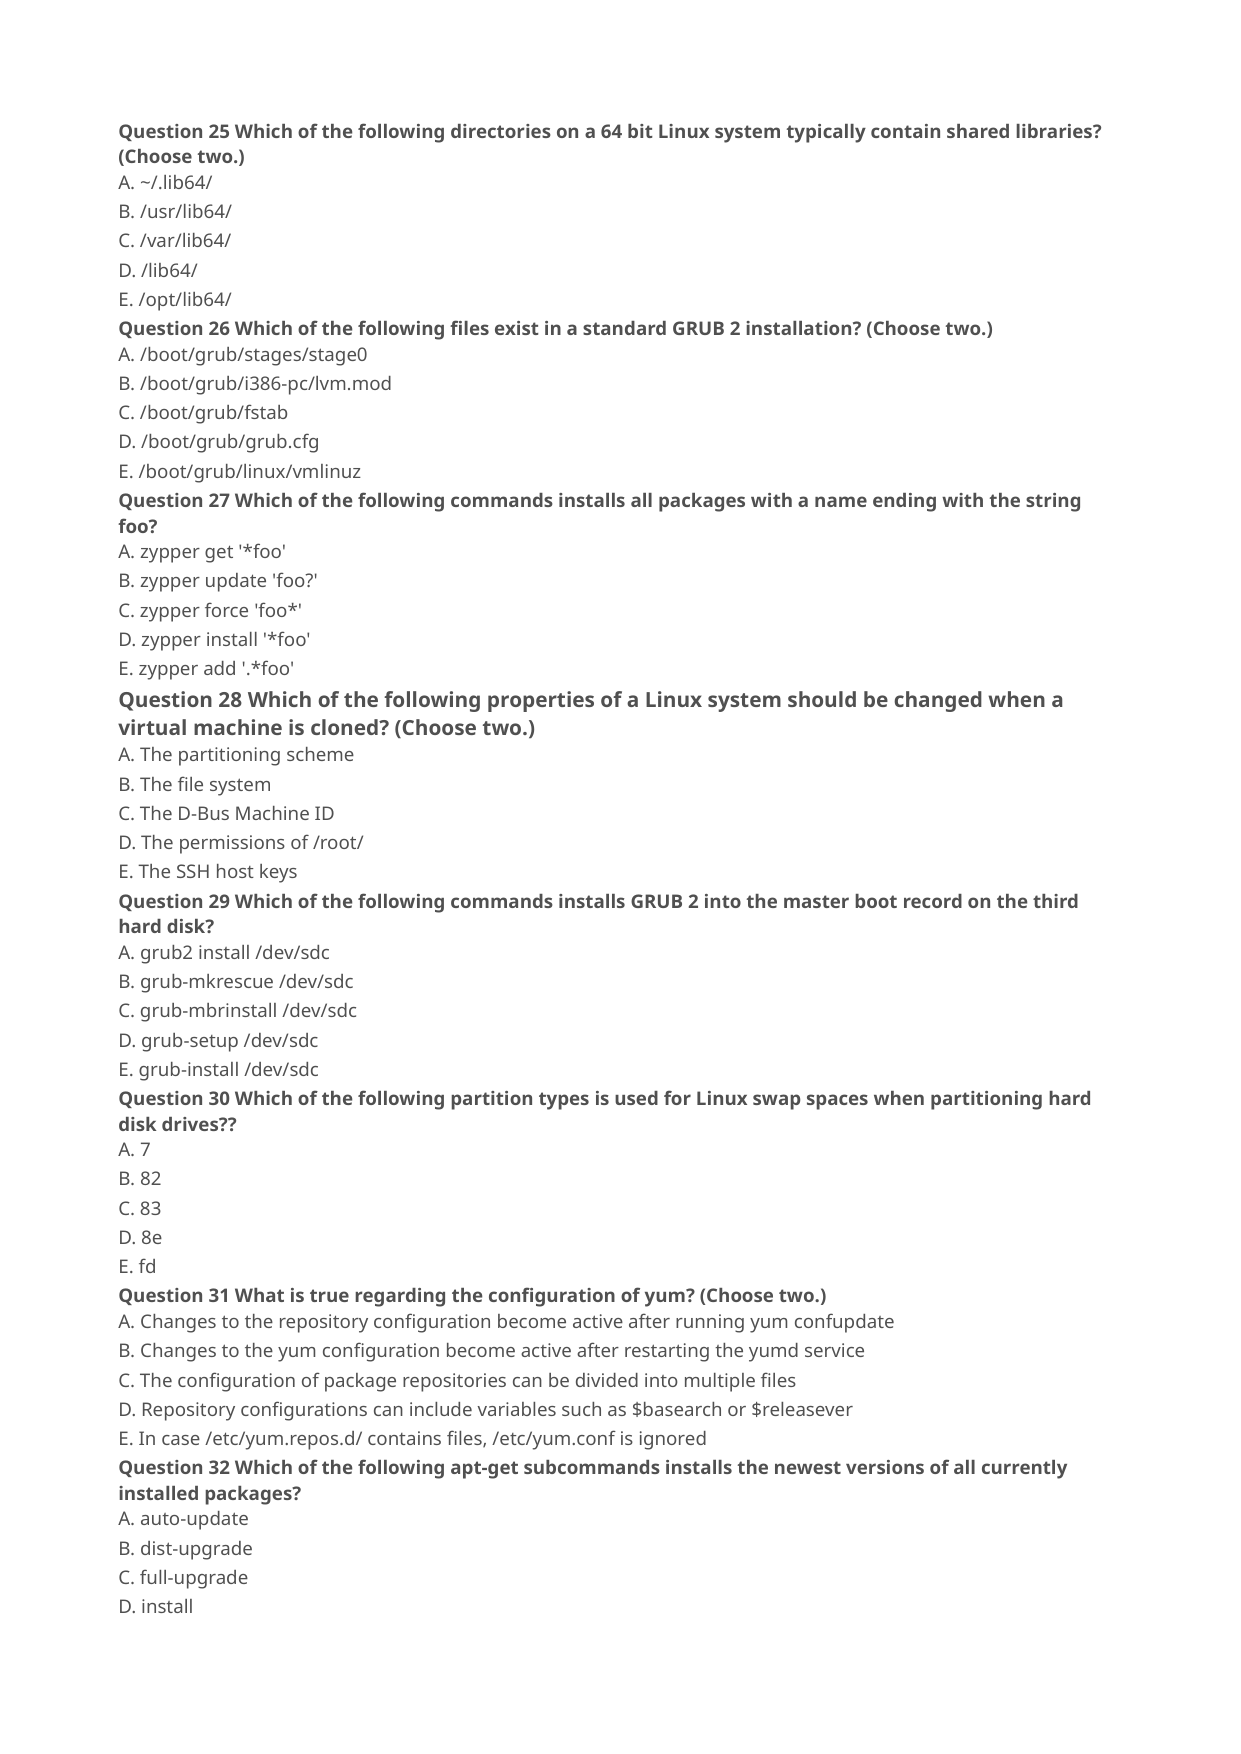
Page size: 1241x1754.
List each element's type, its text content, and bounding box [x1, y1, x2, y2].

list Question 28 Which of the following properties of a Linux system should be changed when a virtual machine is cloned? (Choose two.) [118, 685, 1122, 742]
text E. /opt/lib64/ [118, 286, 1122, 312]
text E. zypper add '.*foo' [118, 656, 1122, 681]
text A. 7 [118, 1136, 1122, 1162]
list Question 32 Which of the following apt-get subcommands installs the newest versions of all currently installed packages? [118, 1455, 1122, 1506]
text A. /boot/grub/stages/stage0 [118, 341, 1122, 367]
list Question 30 Which of the following partition types is used for Linux swap spaces when partitioning hard disk drives?? [118, 1085, 1122, 1136]
list Question 29 Which of the following commands installs GRUB 2 into the master boot record on the third hard disk? [118, 888, 1122, 939]
text D. grub-setup /dev/sdc [118, 1027, 1122, 1052]
list Question 31 What is true regarding the configuration of yum? (Choose two.) [118, 1283, 1122, 1308]
text C. grub-mbrinstall /dev/sdc [118, 998, 1122, 1023]
text B. Changes to the yum configuration become active after restarting the yumd service [118, 1338, 1122, 1363]
text E. fd [118, 1253, 1122, 1279]
text B. grub-mkrescue /dev/sdc [118, 968, 1122, 994]
text C. full-upgrade [118, 1564, 1122, 1590]
text D. The permissions of /root/ [118, 829, 1122, 855]
text C. /var/lib64/ [118, 228, 1122, 253]
text C. 83 [118, 1195, 1122, 1221]
text D. /lib64/ [118, 257, 1122, 282]
text A. ~/.lib64/ [118, 169, 1122, 195]
text A. auto-update [118, 1506, 1122, 1531]
text C. /boot/grub/fstab [118, 399, 1122, 425]
text B. /usr/lib64/ [118, 198, 1122, 224]
text E. /boot/grub/linux/vmlinuz [118, 458, 1122, 484]
text A. The partitioning scheme [118, 742, 1122, 767]
text D. Repository configurations can include variables such as $basearch or $releasever [118, 1396, 1122, 1422]
text C. zypper force 'foo*' [118, 597, 1122, 622]
text C. The D-Bus Machine ID [118, 800, 1122, 826]
text E. In case /etc/yum.repos.d/ contains files, /etc/yum.conf is ignored [118, 1425, 1122, 1451]
list Question 26 Which of the following files exist in a standard GRUB 2 installation? (Choose two.) [118, 316, 1122, 341]
text D. /boot/grub/grub.cfg [118, 429, 1122, 454]
list Question 25 Which of the following directories on a 64 bit Linux system typically contain shared libraries? (Choose two.) [118, 118, 1122, 169]
text B. zypper update 'foo?' [118, 568, 1122, 593]
text B. The file system [118, 771, 1122, 796]
text B. /boot/grub/i386-pc/lvm.mod [118, 370, 1122, 396]
text D. zypper install '*foo' [118, 626, 1122, 652]
list Question 27 Which of the following commands installs all packages with a name ending with the string foo? [118, 487, 1122, 538]
text C. The configuration of package repositories can be divided into multiple files [118, 1367, 1122, 1392]
text D. install [118, 1593, 1122, 1619]
text E. The SSH host keys [118, 859, 1122, 884]
text B. 82 [118, 1166, 1122, 1191]
text D. 8e [118, 1224, 1122, 1250]
text A. grub2 install /dev/sdc [118, 939, 1122, 964]
text B. dist-upgrade [118, 1535, 1122, 1561]
text E. grub-install /dev/sdc [118, 1056, 1122, 1082]
text A. Changes to the repository configuration become active after running yum confupdate [118, 1308, 1122, 1334]
text A. zypper get '*foo' [118, 538, 1122, 564]
